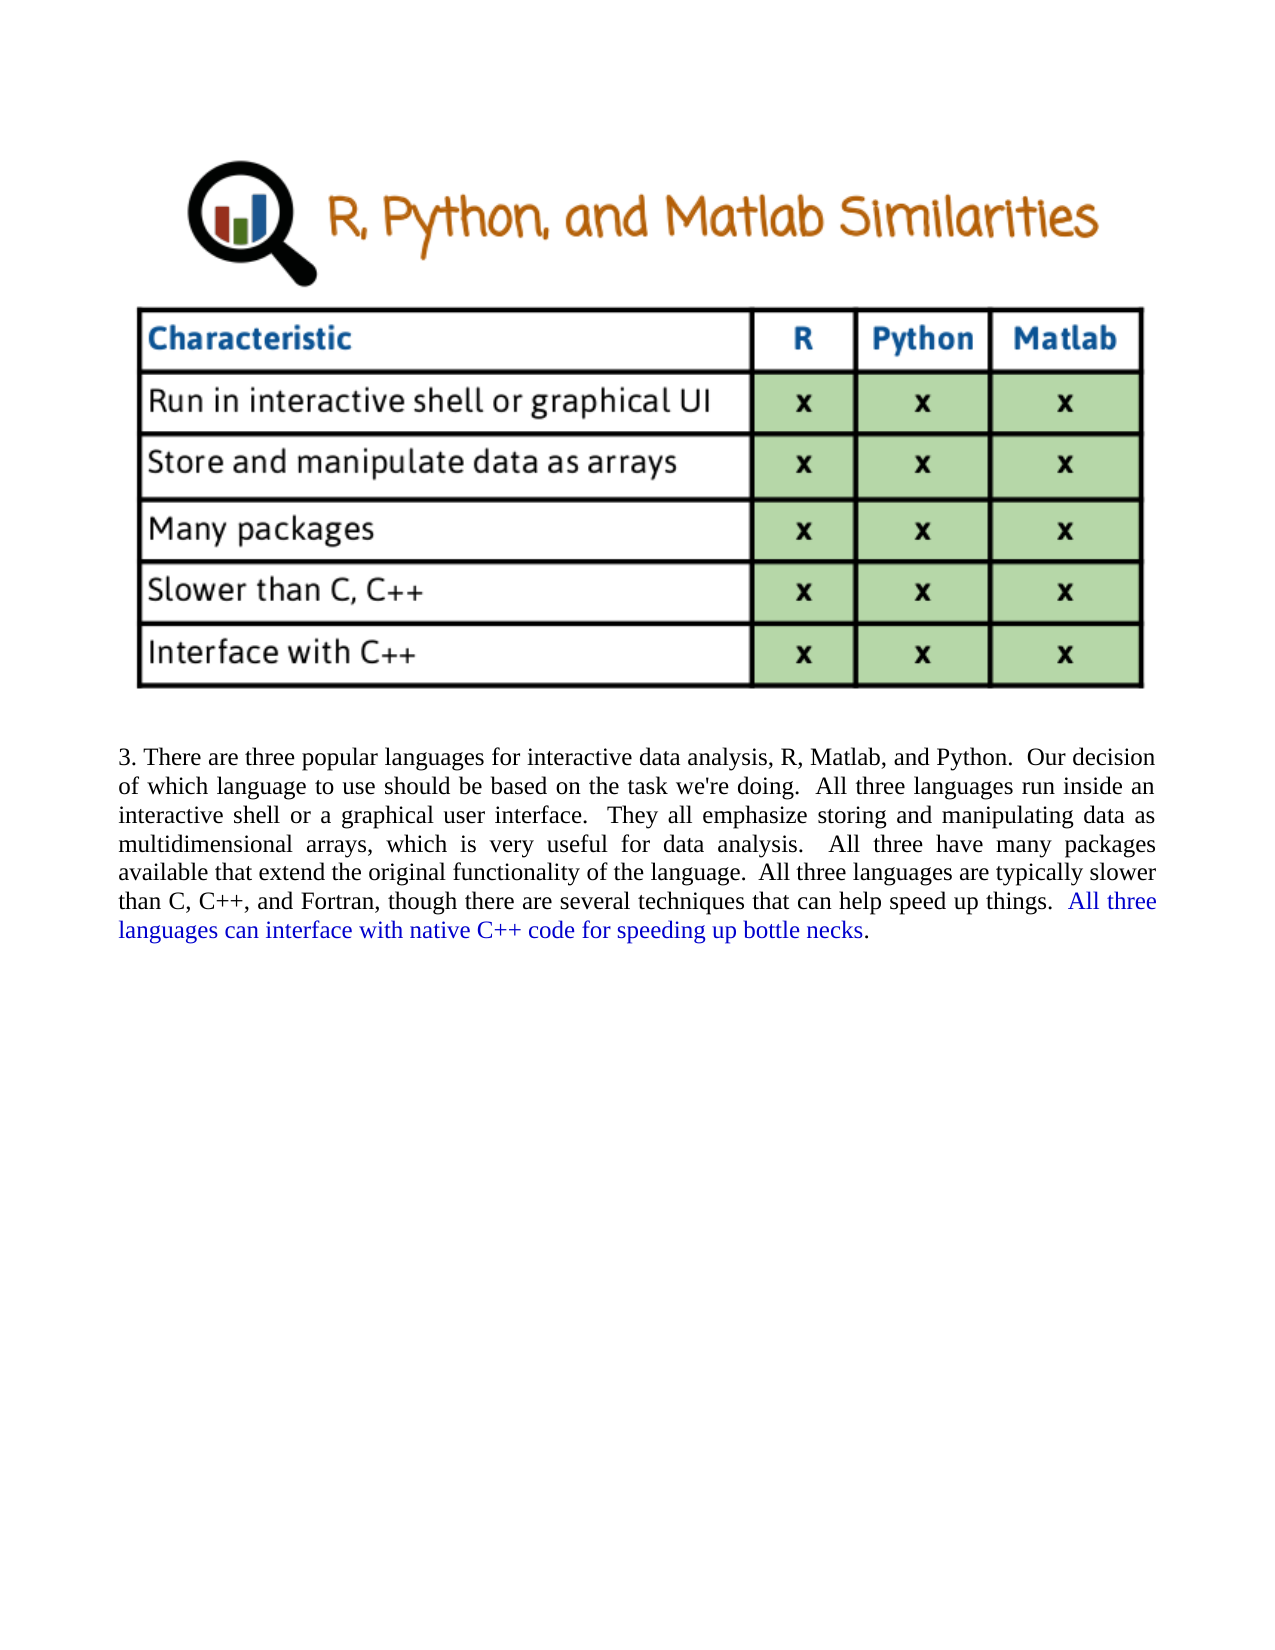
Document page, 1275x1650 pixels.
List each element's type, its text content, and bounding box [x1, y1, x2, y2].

text 3. There are three popular languages for interactive data analysis, R, Matlab, and Python. Our decision of which language to use should be based on the task we're doing. All three languages run inside an interactive shell or a graphical user interface. They all emphasize storing and manipulating data as multidimensional arrays, which is very useful for data analysis. All three have many packages available that extend the original functionality of the language. All three languages are typically slower than C, C++, and Fortran, though there are several techniques that can help speed up things. All three languages can interface with native C++ code for speeding up bottle necks. [118, 742, 1157, 944]
picture [118, 146, 1157, 714]
